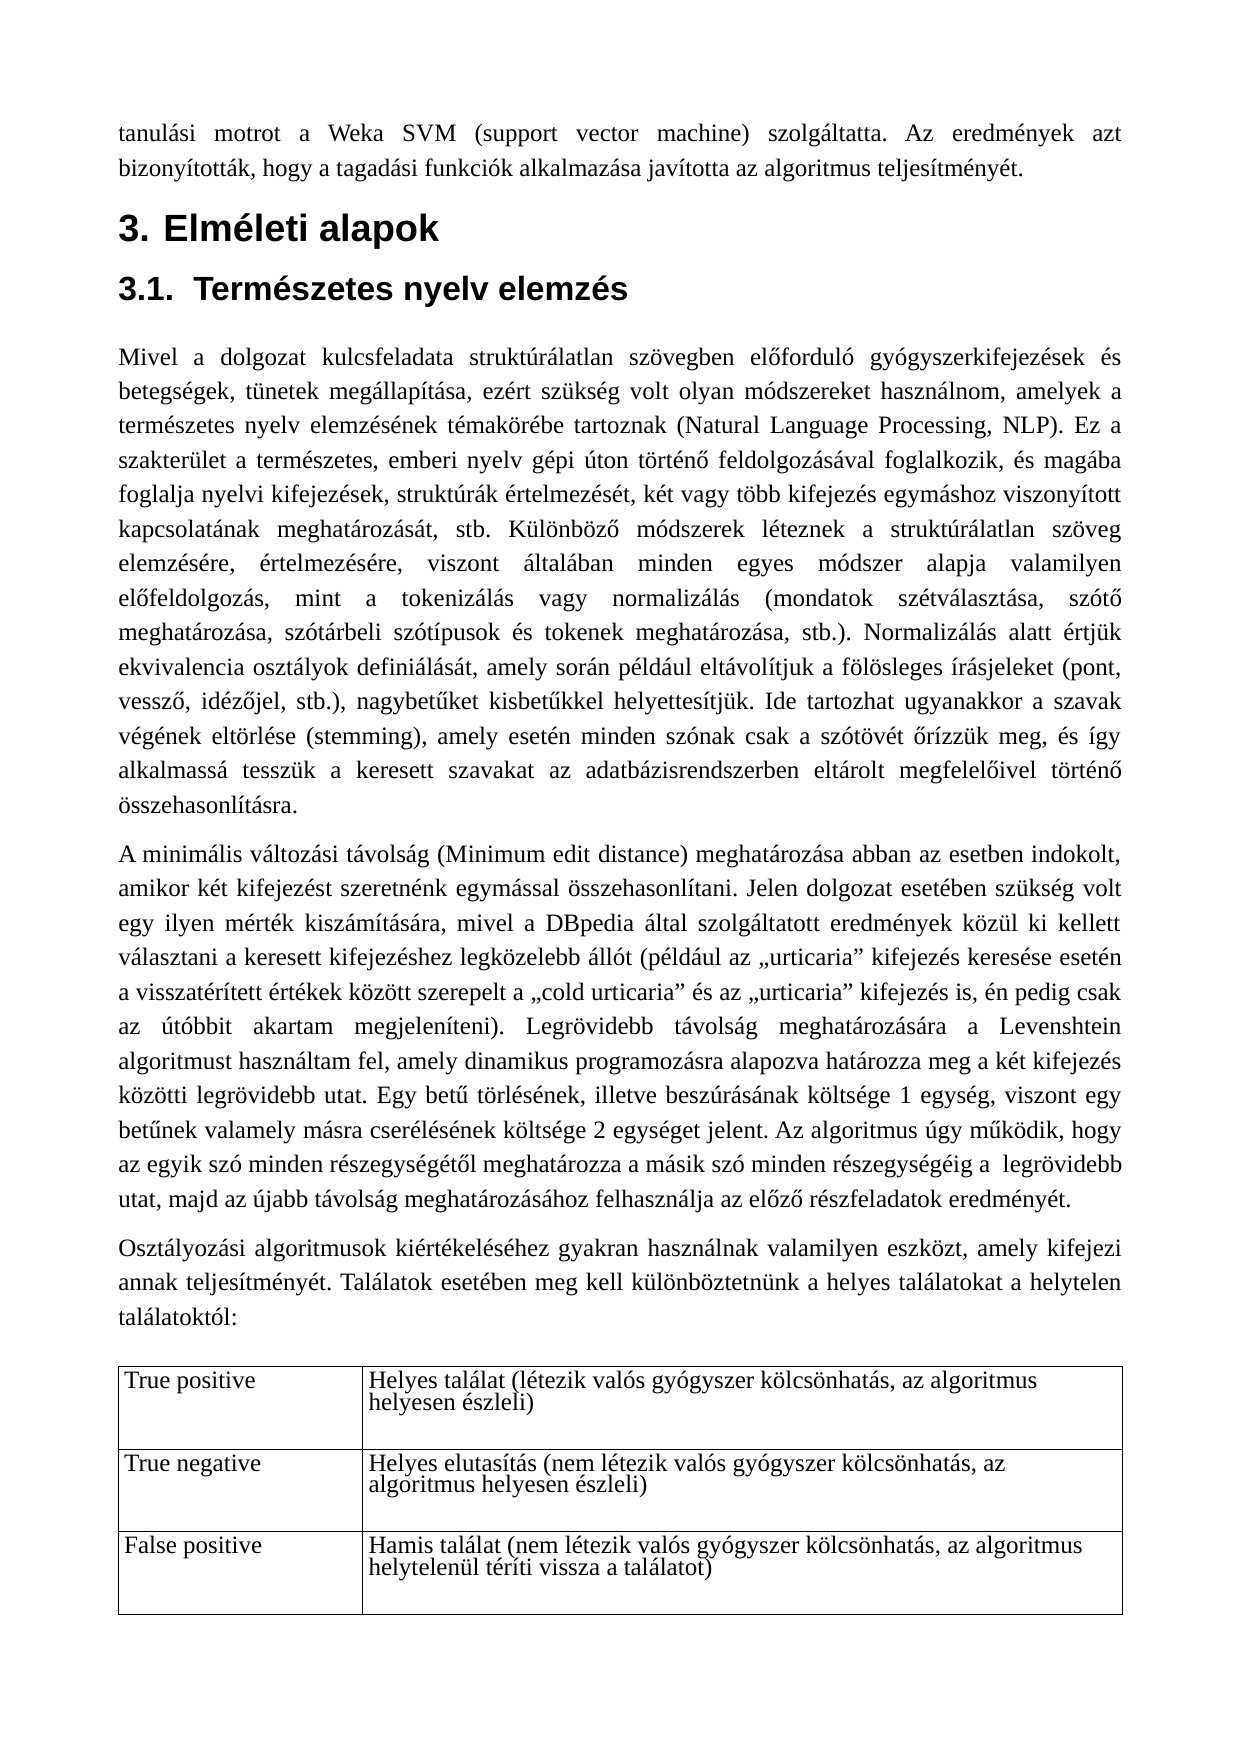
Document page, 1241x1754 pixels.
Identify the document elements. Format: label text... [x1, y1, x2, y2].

table_cell Helyes elutasítás (nem létezik valós gyógyszer kölcsönhatás, az algoritmus helyesen észleli) [363, 1450, 1122, 1531]
text Mivel a dolgozat kulcsfeladata struktúrálatlan szövegben előforduló gyógyszerkifejezések és betegségek, tünetek megállapítása, ezért szükség volt olyan módszereket használnom, amelyek a természetes nyelv elemzésének témakörébe tartoznak (Natural Language Processing, NLP). Ez a szakterület a természetes, emberi nyelv gépi úton történő feldolgozásával foglalkozik, és magába foglalja nyelvi kifejezések, struktúrák értelmezését, két vagy több kifejezés egymáshoz viszonyított kapcsolatának meghatározását, stb. Különböző módszerek léteznek a struktúrálatlan szöveg elemzésére, értelmezésére, viszont általában minden egyes módszer alapja valamilyen előfeldolgozás, mint a tokenizálás vagy normalizálás (mondatok szétválasztása, szótő meghatározása, szótárbeli szótípusok és tokenek meghatározása, stb.). Normalizálás alatt értjük ekvivalencia osztályok definiálását, amely során például eltávolítjuk a fölösleges írásjeleket (pont, vessző, idézőjel, stb.), nagybetűket kisbetűkkel helyettesítjük. Ide tartozhat ugyanakkor a szavak végének eltörlése (stemming), amely esetén minden szónak csak a szótövét őrízzük meg, és így alkalmassá tesszük a keresett szavakat az adatbázisrendszerben eltárolt megfelelőivel történő összehasonlításra. [118, 342, 1122, 819]
title Osztályozási algoritmusok kiértékeléséhez gyakran használnak valamilyen eszközt, amely kifejezi annak teljesítményét. Találatok esetében meg kell különböztetnünk a helyes találatokat a helytelen találatoktól: [118, 1233, 1122, 1331]
subtitle Természetes nyelv elemzés [118, 283, 430, 304]
table_cell False positive [119, 1532, 362, 1614]
subtitle Elméleti alapok [379, 224, 1122, 246]
table_header True positive [119, 1367, 362, 1449]
table_cell Hamis találat (nem létezik valós gyógyszer kölcsönhatás, az algoritmus helytelenül téríti vissza a találatot) [363, 1532, 1122, 1614]
table_cell True negative [119, 1450, 362, 1531]
subtitle Elméleti alapok [118, 224, 374, 246]
text tanulási motrot a Weka SVM (support vector machine) szolgáltatta. Az eredmények azt bizonyították, hogy a tagadási funkciók alkalmazása javította az algoritmus teljesítményét. [118, 118, 1122, 181]
subtitle Természetes nyelv elemzés [433, 283, 1122, 304]
text A minimális változási távolság (Minimum edit distance) meghatározása abban az esetben indokolt, amikor két kifejezést szeretnénk egymással összehasonlítani. Jelen dolgozat esetében szükség volt egy ilyen mérték kiszámítására, mivel a DBpedia által szolgáltatott eredmények közül ki kellett választani a keresett kifejezéshez legközelebb állót (például az „urticaria” kifejezés keresése esetén a visszatérített értékek között szerepelt a „cold urticaria” és az „urticaria” kifejezés is, én pedig csak az útóbbit akartam megjeleníteni). Legrövidebb távolság meghatározására a Levenshtein algoritmust használtam fel, amely dinamikus programozásra alapozva határozza meg a két kifejezés közötti legrövidebb utat. Egy betű törlésének, illetve beszúrásának költsége 1 egység, viszont egy betűnek valamely másra cserélésének költsége 2 egységet jelent. Az algoritmus úgy működik, hogy az egyik szó minden részegységétől meghatározza a másik szó minden részegységéig a legrövidebb utat, majd az újabb távolság meghatározásához felhasználja az előző részfeladatok eredményét. [118, 839, 1122, 1212]
table_header Helyes találat (létezik valós gyógyszer kölcsönhatás, az algoritmus helyesen észleli) [363, 1367, 1122, 1449]
